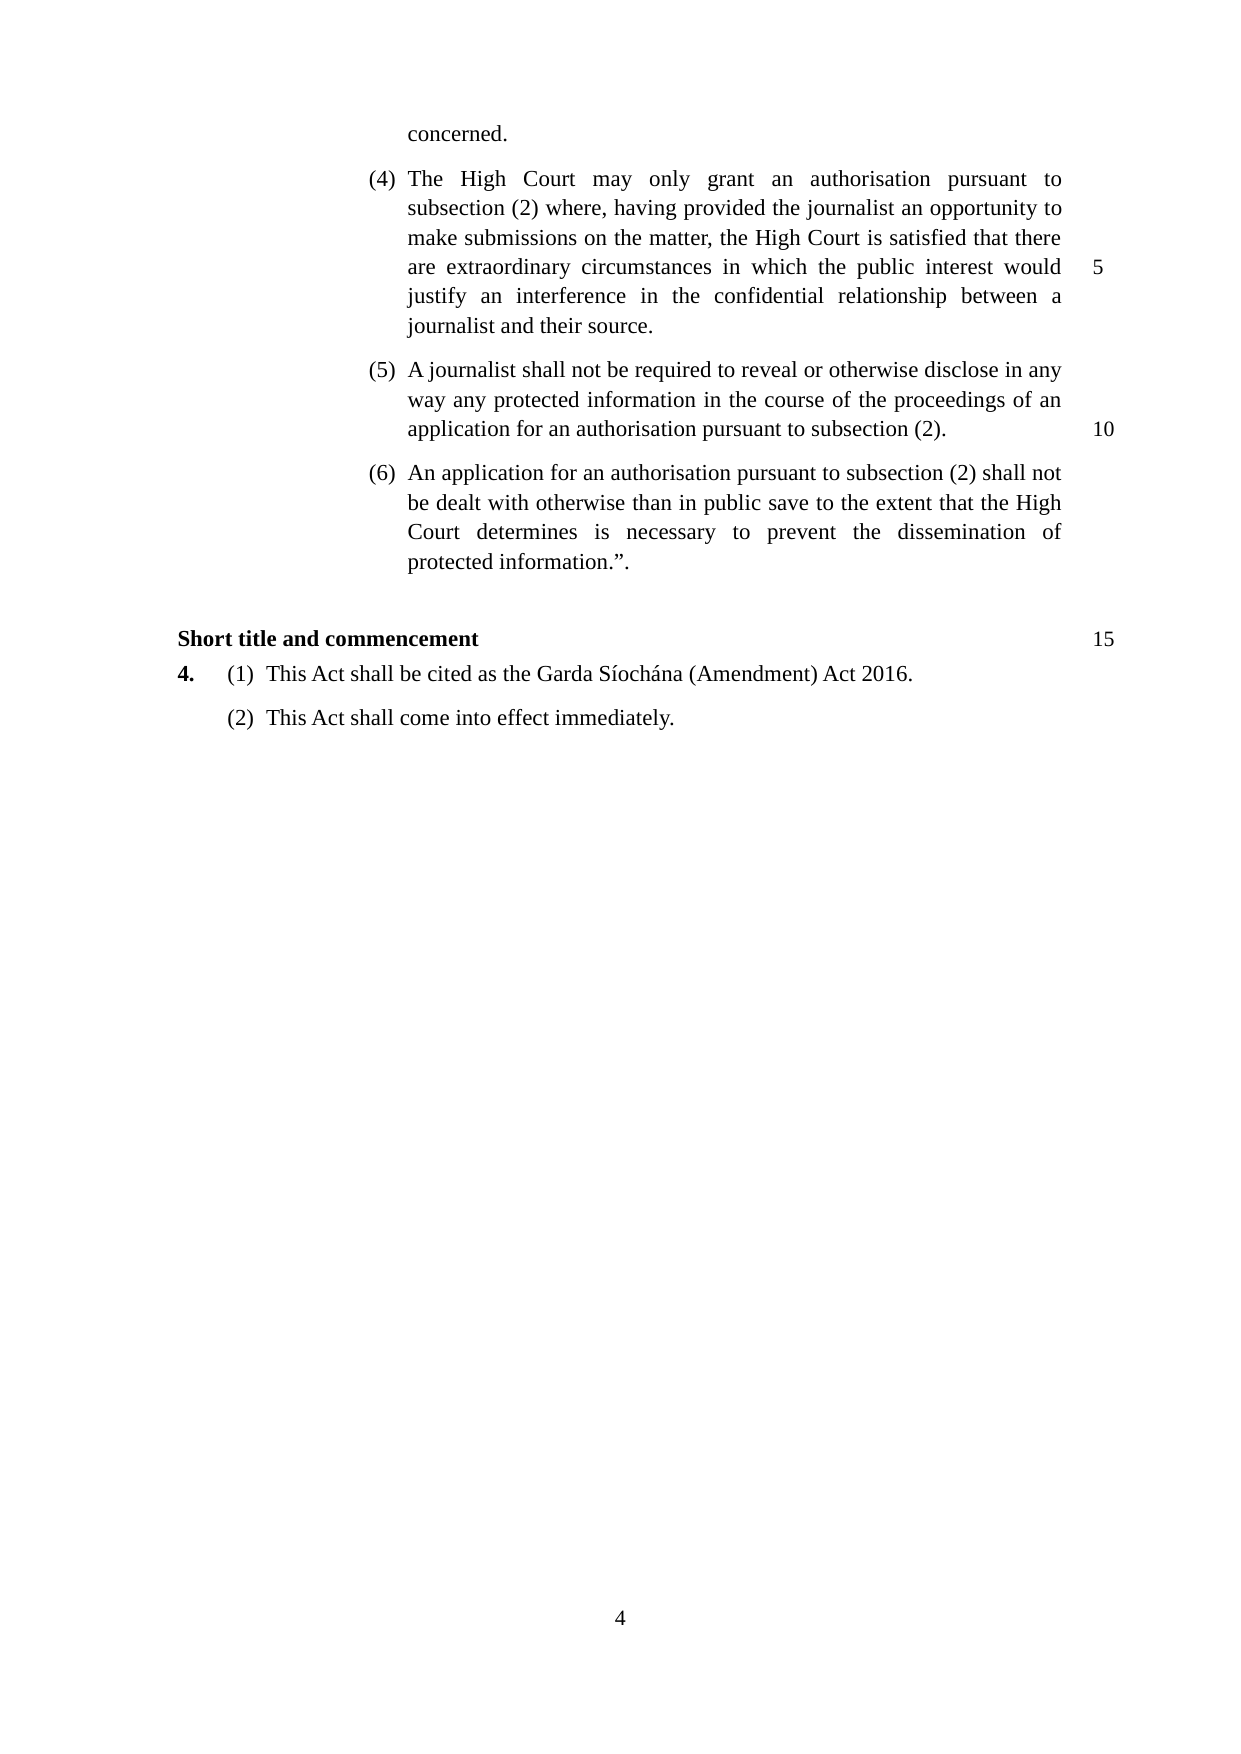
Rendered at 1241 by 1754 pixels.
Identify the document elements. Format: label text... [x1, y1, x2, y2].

text (2) This Act shall come into effect immediately. [177, 702, 1063, 732]
text (5) A journalist shall not be required to reveal or otherwise disclose in any way any protected information in the course of the proceedings of an application for an authorisation pursuant to subsection (2). [319, 354, 1063, 442]
text (4) The High Court may only grant an authorisation pursuant to subsection (2) where, having provided the journalist an opportunity to make submissions on the matter, the High Court is satisfied that there are extraordinary circumstances in which the public interest would justify an interference in the confidential relationship between a journalist and their source. [319, 162, 1063, 339]
text Short title and commencement [177, 622, 1063, 652]
text concerned. [319, 118, 1063, 148]
text 4. (1) This Act shall be cited as the Garda Síochána (Amendment) Act 2016. [177, 658, 1063, 687]
text (6) An application for an authorisation pursuant to subsection (2) shall not be dealt with otherwise than in public save to the extent that the High Court determines is necessary to prevent the dissemination of protected information.”. [319, 457, 1063, 575]
